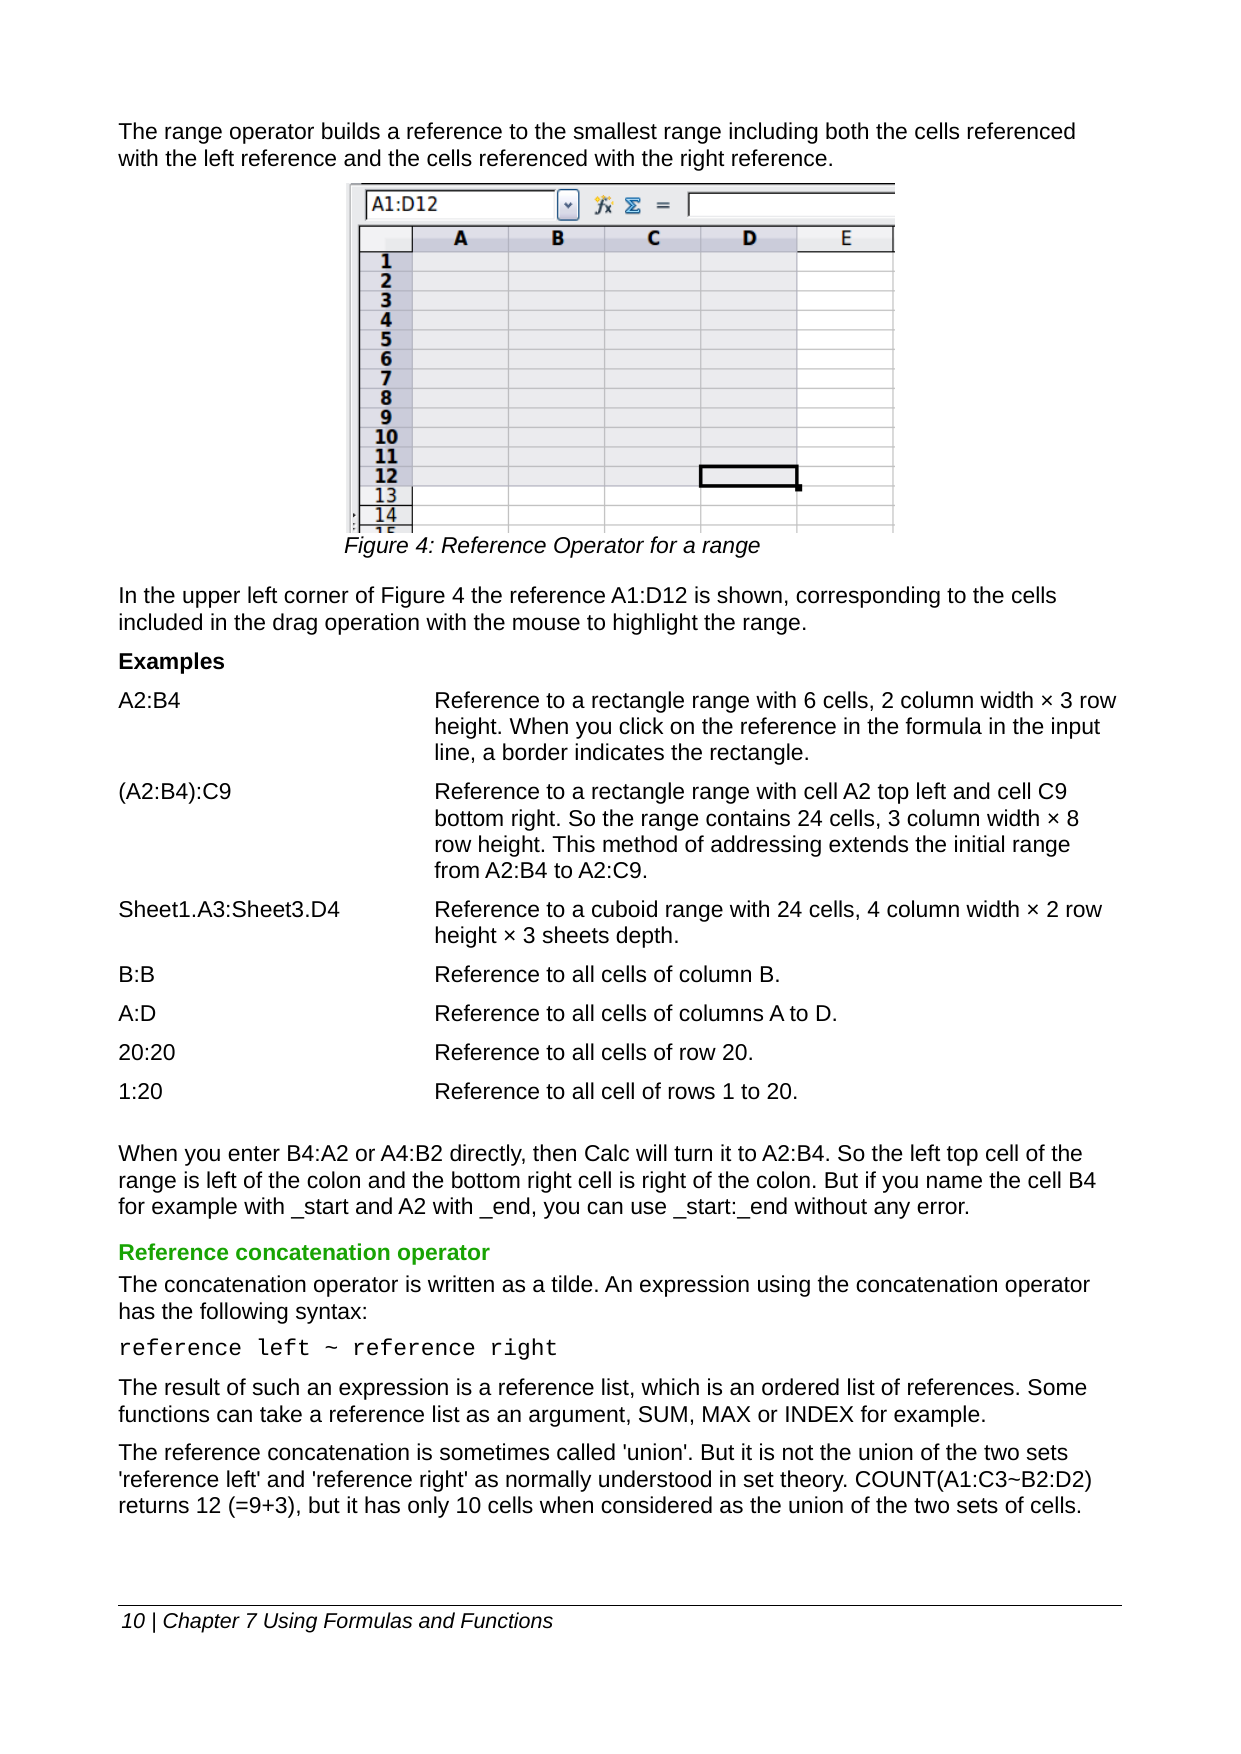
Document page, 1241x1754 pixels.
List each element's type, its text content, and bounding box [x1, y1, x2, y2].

picture [345, 183, 895, 533]
text The range operator builds a reference to the smallest range including both the cells referenced with the left reference and the cells referenced with the right reference. [118, 118, 1122, 171]
text The concatenation operator is written as a tilde. An expression using the concatenation operator has the following syntax: [118, 1271, 1122, 1324]
table_cell (A2:B4):C9 [118, 778, 434, 896]
table_cell Reference to all cells of row 20. [434, 1039, 1122, 1078]
text In the upper left corner of Figure 4 the reference A1:D12 is shown, corresponding to the cells included in the drag operation with the mouse to highlight the range. [118, 582, 1122, 635]
text reference left ~ reference right [118, 1336, 1122, 1362]
text The result of such an expression is a reference list, which is an ordered list of references. Some functions can take a reference list as an argument, SUM, MAX or INDEX for example. [118, 1374, 1122, 1427]
text The reference concatenation is sometimes called 'union'. But it is not the union of the two sets 'reference left' and 'reference right' as normally understood in set theory. COUNT(A1:C3~B2:D2) returns 12 (=9+3), but it has only 10 cells when considered as the union of the two sets of cells. [118, 1439, 1122, 1518]
table_cell Reference to all cells of columns A to D. [434, 1000, 1122, 1039]
text Examples [118, 648, 1122, 674]
table_cell Reference to a rectangle range with cell A2 top left and cell C9 bottom right. So the range contains 24 cells, 3 column width × 8 row height. This method of addressing extends the initial range from A2:B4 to A2:C9. [434, 778, 1122, 896]
table_cell Reference to all cells of column B. [434, 961, 1122, 1000]
table_cell 1:20 [118, 1078, 434, 1117]
table_cell Reference to a cuboid range with 24 cells, 4 column width × 2 row height × 3 sheets depth. [434, 896, 1122, 961]
table_cell Reference to all cell of rows 1 to 20. [434, 1078, 1122, 1117]
text When you enter B4:A2 or A4:B2 directly, then Calc will turn it to A2:B4. So the left top cell of the range is left of the colon and the bottom right cell is right of the colon. But if you name the cell B4 for example with _start and A2 with _end, you can use _start:_end without any error. [118, 1140, 1122, 1219]
table_cell 20:20 [118, 1039, 434, 1078]
table_cell Sheet1.A3:Sheet3.D4 [118, 896, 434, 961]
table_header A2:B4 [118, 687, 434, 778]
text Figure 4: Reference Operator for a range [344, 183, 896, 558]
table_header Reference to a rectangle range with 6 cells, 2 column width × 3 row height. When you click on the reference in the formula in the input line, a border indicates the rectangle. [434, 687, 1122, 778]
table_cell A:D [118, 1000, 434, 1039]
table_cell B:B [118, 961, 434, 1000]
subtitle Reference concatenation operator [118, 1239, 1122, 1265]
